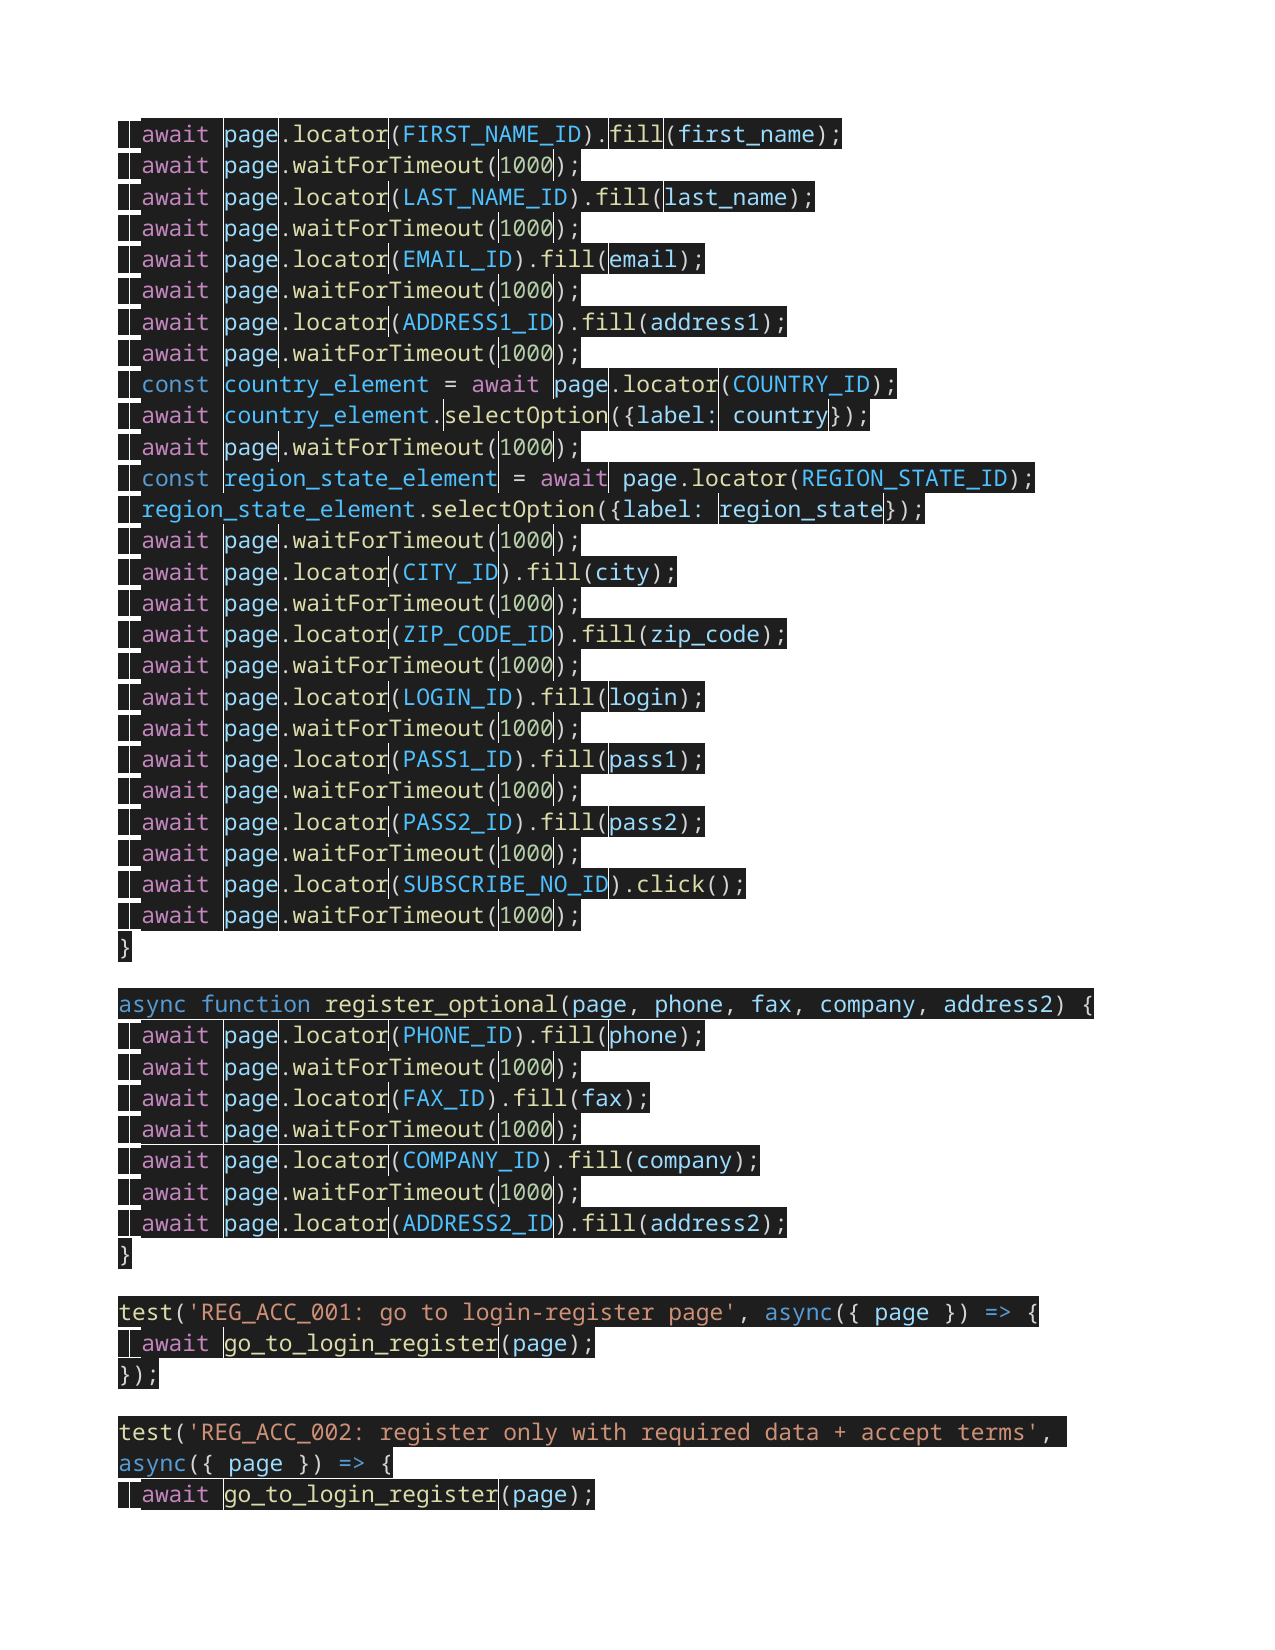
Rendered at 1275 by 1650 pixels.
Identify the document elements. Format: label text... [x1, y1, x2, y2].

text } [118, 1238, 1157, 1269]
text } [118, 931, 1157, 962]
text await page.locator(LAST_NAME_ID).fill(last_name); [118, 181, 1157, 212]
text }); [118, 1358, 1157, 1389]
text await page.locator(ADDRESS2_ID).fill(address2); [118, 1207, 1157, 1238]
text await country_element.selectOption({label: country}); [118, 399, 1157, 431]
text await page.waitForTimeout(1000); [118, 337, 1157, 368]
text const country_element = await page.locator(COUNTRY_ID); [118, 368, 1157, 399]
text await page.locator(FAX_ID).fill(fax); [118, 1082, 1157, 1113]
text await page.locator(ZIP_CODE_ID).fill(zip_code); [118, 618, 1157, 649]
text await page.waitForTimeout(1000); [118, 774, 1157, 806]
text await page.waitForTimeout(1000); [118, 649, 1157, 681]
text await page.waitForTimeout(1000); [118, 899, 1157, 931]
text await page.waitForTimeout(1000); [118, 712, 1157, 743]
text await page.waitForTimeout(1000); [118, 1113, 1157, 1144]
text await go_to_login_register(page); [118, 1478, 1157, 1510]
text const region_state_element = await page.locator(REGION_STATE_ID); [118, 462, 1157, 493]
text await page.locator(FIRST_NAME_ID).fill(first_name); [118, 118, 1157, 149]
text await page.locator(EMAIL_ID).fill(email); [118, 243, 1157, 274]
text await page.waitForTimeout(1000); [118, 524, 1157, 556]
text await go_to_login_register(page); [118, 1327, 1157, 1358]
text await page.waitForTimeout(1000); [118, 587, 1157, 618]
text await page.waitForTimeout(1000); [118, 1176, 1157, 1207]
text await page.waitForTimeout(1000); [118, 837, 1157, 868]
text await page.locator(COMPANY_ID).fill(company); [118, 1144, 1157, 1176]
text await page.waitForTimeout(1000); [118, 212, 1157, 243]
text await page.waitForTimeout(1000); [118, 274, 1157, 306]
text test('REG_ACC_002: register only with required data + accept terms', async({ page }) => { [118, 1416, 1157, 1478]
text await page.locator(CITY_ID).fill(city); [118, 556, 1157, 587]
text await page.locator(ADDRESS1_ID).fill(address1); [118, 306, 1157, 337]
text await page.locator(LOGIN_ID).fill(login); [118, 681, 1157, 712]
text await page.locator(PASS1_ID).fill(pass1); [118, 743, 1157, 774]
text async function register_optional(page, phone, fax, company, address2) { [118, 988, 1157, 1019]
text await page.locator(PASS2_ID).fill(pass2); [118, 806, 1157, 837]
text await page.waitForTimeout(1000); [118, 1051, 1157, 1082]
text await page.waitForTimeout(1000); [118, 149, 1157, 181]
text region_state_element.selectOption({label: region_state}); [118, 493, 1157, 524]
text await page.locator(SUBSCRIBE_NO_ID).click(); [118, 868, 1157, 899]
text await page.waitForTimeout(1000); [118, 431, 1157, 462]
text await page.locator(PHONE_ID).fill(phone); [118, 1019, 1157, 1051]
text test('REG_ACC_001: go to login-register page', async({ page }) => { [118, 1296, 1157, 1327]
